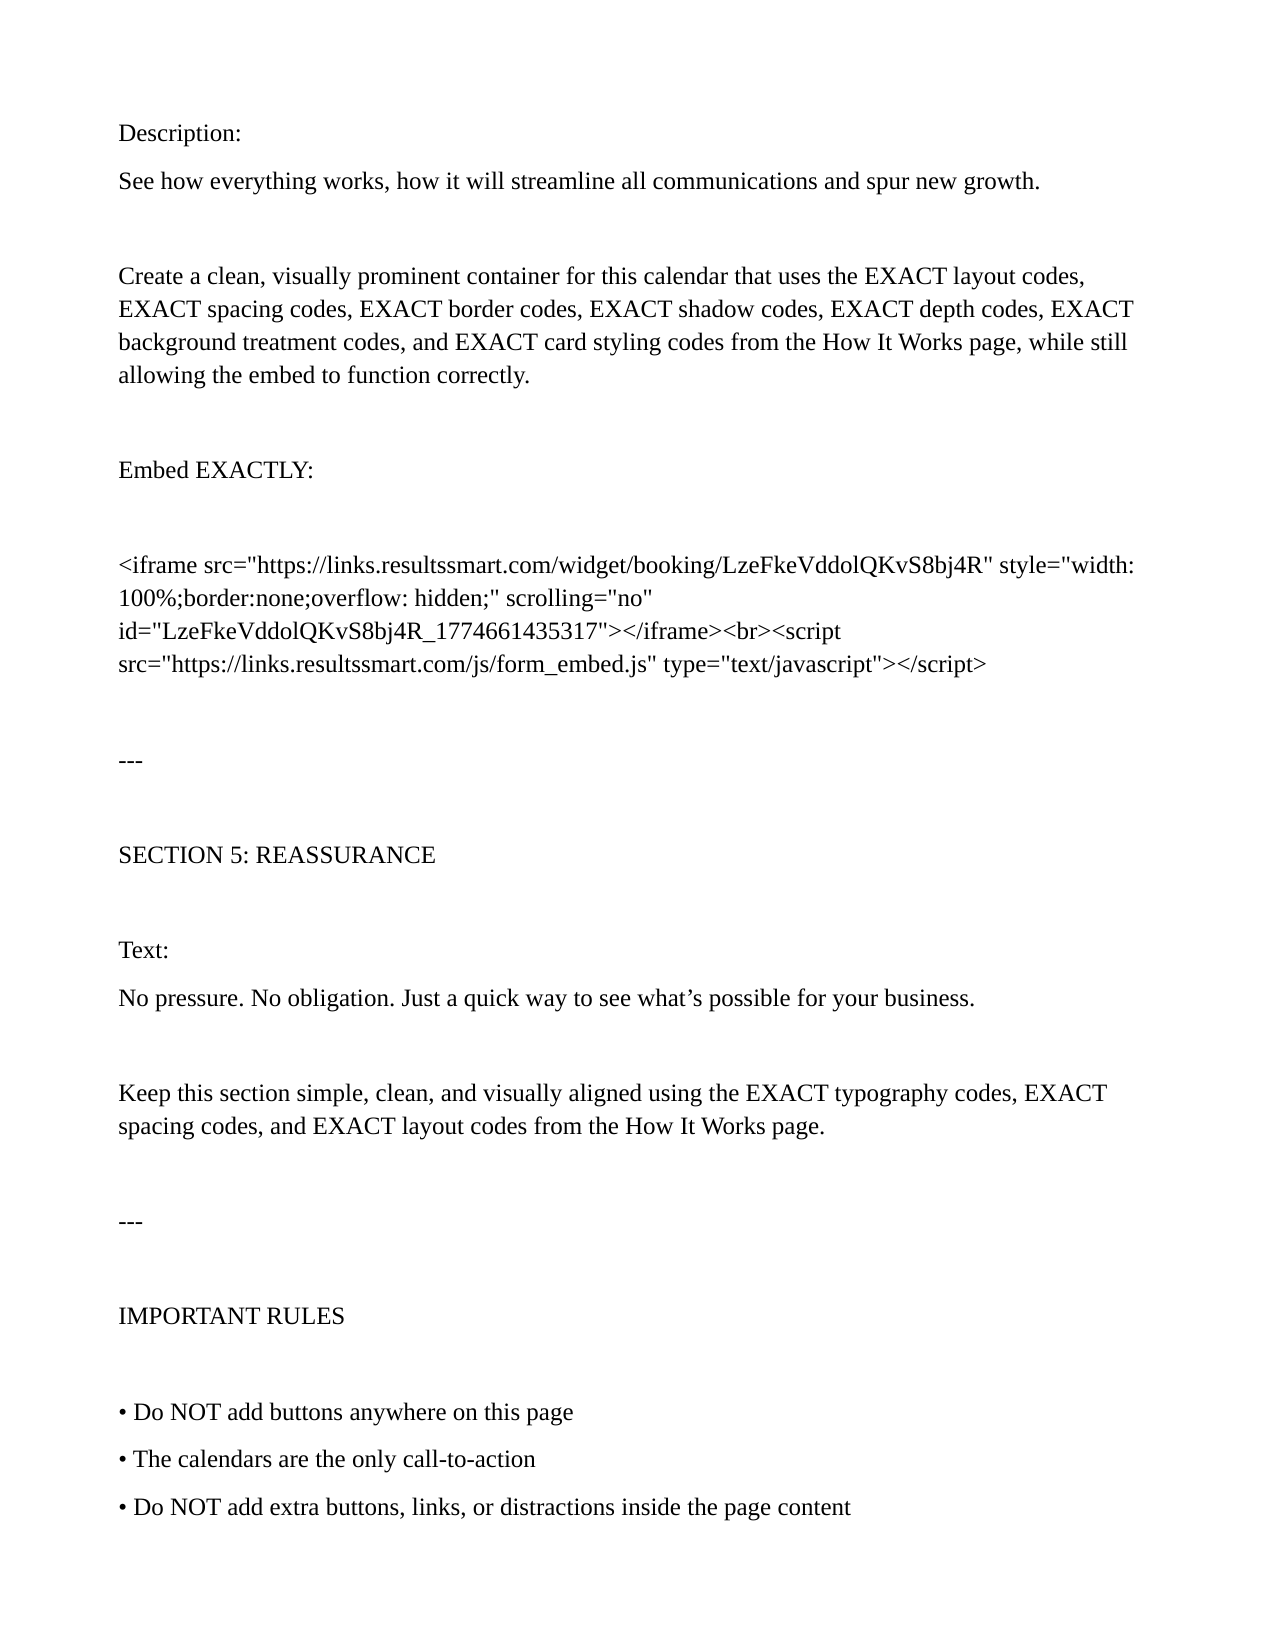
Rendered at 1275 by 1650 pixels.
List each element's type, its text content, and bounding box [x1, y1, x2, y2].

text --- [118, 1206, 1157, 1235]
text <iframe src="https://links.resultssmart.com/widget/booking/LzeFkeVddolQKvS8bj4R" style="width: 100%;border:none;overflow: hidden;" scrolling="no" id="LzeFkeVddolQKvS8bj4R_1774661435317"></iframe><br><script src="https://links.resultssmart.com/js/form_embed.js" type="text/javascript"></script> [118, 550, 1157, 678]
text Create a clean, visually prominent container for this calendar that uses the EXACT layout codes, EXACT spacing codes, EXACT border codes, EXACT shadow codes, EXACT depth codes, EXACT background treatment codes, and EXACT card styling codes from the How It Works page, while still allowing the embed to function correctly. [118, 261, 1157, 389]
text SECTION 5: REASSURANCE [118, 840, 1157, 869]
text • Do NOT add buttons anywhere on this page [118, 1397, 1157, 1425]
text Text: [118, 935, 1157, 964]
text Keep this section simple, clean, and visually aligned using the EXACT typography codes, EXACT spacing codes, and EXACT layout codes from the How It Works page. [118, 1078, 1157, 1140]
text Description: [118, 118, 1157, 147]
text No pressure. No obligation. Just a quick way to see what’s possible for your business. [118, 983, 1157, 1011]
text • The calendars are the only call-to-action [118, 1444, 1157, 1473]
text IMPORTANT RULES [118, 1301, 1157, 1330]
text See how everything works, how it will streamline all communications and spur new growth. [118, 166, 1157, 194]
text --- [118, 745, 1157, 773]
text Embed EXACTLY: [118, 455, 1157, 484]
text • Do NOT add extra buttons, links, or distractions inside the page content [118, 1492, 1157, 1521]
